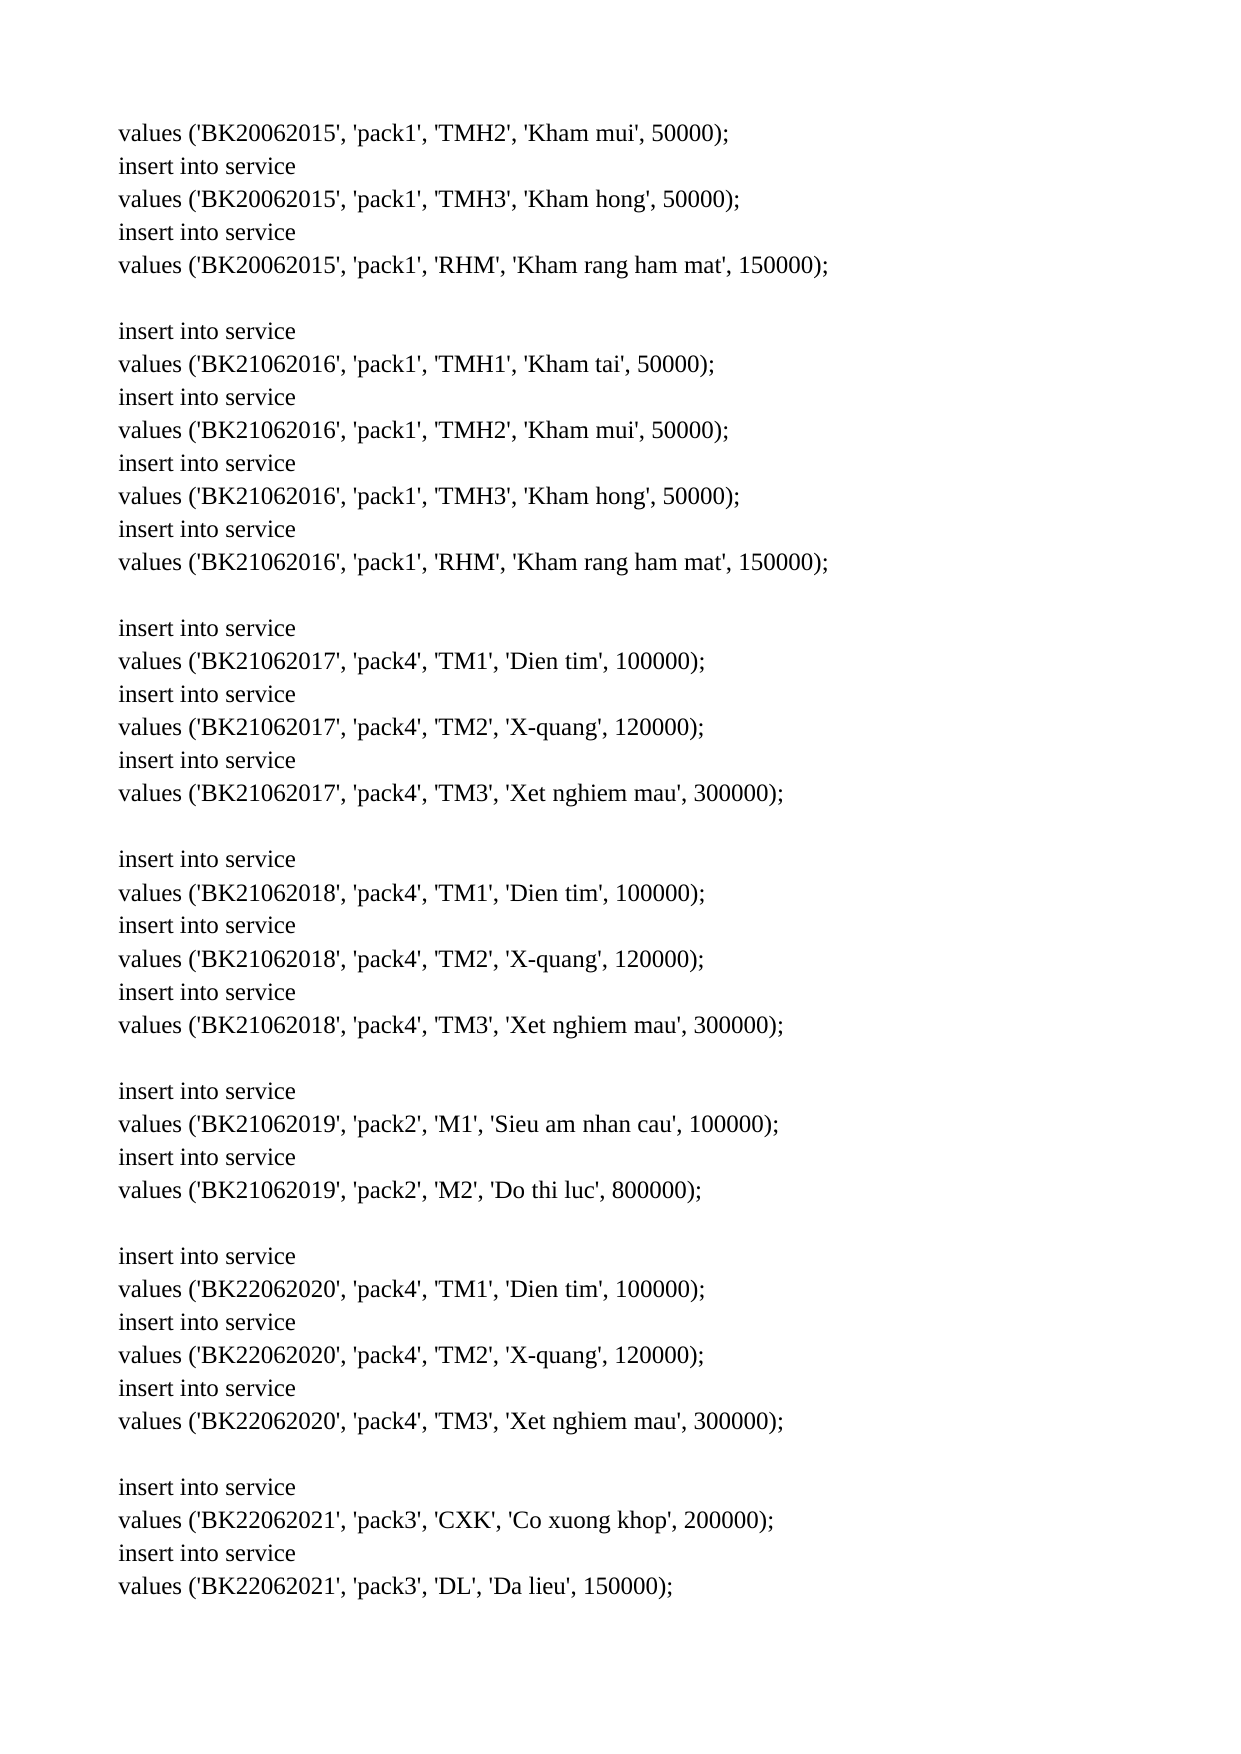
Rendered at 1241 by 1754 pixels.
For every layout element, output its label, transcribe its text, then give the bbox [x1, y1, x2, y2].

text values ('BK22062020', 'pack4', 'TM1', 'Dien tim', 100000); [118, 1274, 1122, 1303]
text insert into service [118, 151, 1122, 180]
text values ('BK21062017', 'pack4', 'TM3', 'Xet nghiem mau', 300000); [118, 778, 1122, 807]
text values ('BK20062015', 'pack1', 'RHM', 'Kham rang ham mat', 150000); [118, 250, 1122, 279]
text values ('BK21062016', 'pack1', 'TMH1', 'Kham tai', 50000); [118, 349, 1122, 378]
text values ('BK21062017', 'pack4', 'TM1', 'Dien tim', 100000); [118, 646, 1122, 675]
text insert into service [118, 679, 1122, 708]
text insert into service [118, 217, 1122, 246]
text insert into service [118, 1538, 1122, 1567]
text insert into service [118, 1241, 1122, 1269]
text values ('BK22062021', 'pack3', 'CXK', 'Co xuong khop', 200000); [118, 1505, 1122, 1534]
text insert into service [118, 1076, 1122, 1104]
text insert into service [118, 1472, 1122, 1501]
text insert into service [118, 382, 1122, 411]
text values ('BK21062016', 'pack1', 'TMH3', 'Kham hong', 50000); [118, 481, 1122, 510]
text values ('BK21062016', 'pack1', 'TMH2', 'Kham mui', 50000); [118, 415, 1122, 444]
text values ('BK21062018', 'pack4', 'TM3', 'Xet nghiem mau', 300000); [118, 1010, 1122, 1038]
text insert into service [118, 613, 1122, 642]
text insert into service [118, 1142, 1122, 1171]
text values ('BK20062015', 'pack1', 'TMH2', 'Kham mui', 50000); [118, 118, 1122, 147]
text insert into service [118, 746, 1122, 774]
text insert into service [118, 448, 1122, 477]
text values ('BK21062017', 'pack4', 'TM2', 'X-quang', 120000); [118, 712, 1122, 741]
text values ('BK21062018', 'pack4', 'TM2', 'X-quang', 120000); [118, 944, 1122, 972]
text insert into service [118, 514, 1122, 543]
text values ('BK21062018', 'pack4', 'TM1', 'Dien tim', 100000); [118, 878, 1122, 906]
text values ('BK21062019', 'pack2', 'M1', 'Sieu am nhan cau', 100000); [118, 1109, 1122, 1137]
text insert into service [118, 1307, 1122, 1336]
text insert into service [118, 844, 1122, 873]
text values ('BK21062019', 'pack2', 'M2', 'Do thi luc', 800000); [118, 1175, 1122, 1203]
text values ('BK22062020', 'pack4', 'TM3', 'Xet nghiem mau', 300000); [118, 1406, 1122, 1435]
text values ('BK22062020', 'pack4', 'TM2', 'X-quang', 120000); [118, 1340, 1122, 1369]
text values ('BK20062015', 'pack1', 'TMH3', 'Kham hong', 50000); [118, 184, 1122, 213]
text values ('BK22062021', 'pack3', 'DL', 'Da lieu', 150000); [118, 1571, 1122, 1600]
text insert into service [118, 316, 1122, 345]
text insert into service [118, 911, 1122, 939]
text insert into service [118, 1373, 1122, 1402]
text insert into service [118, 977, 1122, 1005]
text values ('BK21062016', 'pack1', 'RHM', 'Kham rang ham mat', 150000); [118, 547, 1122, 576]
